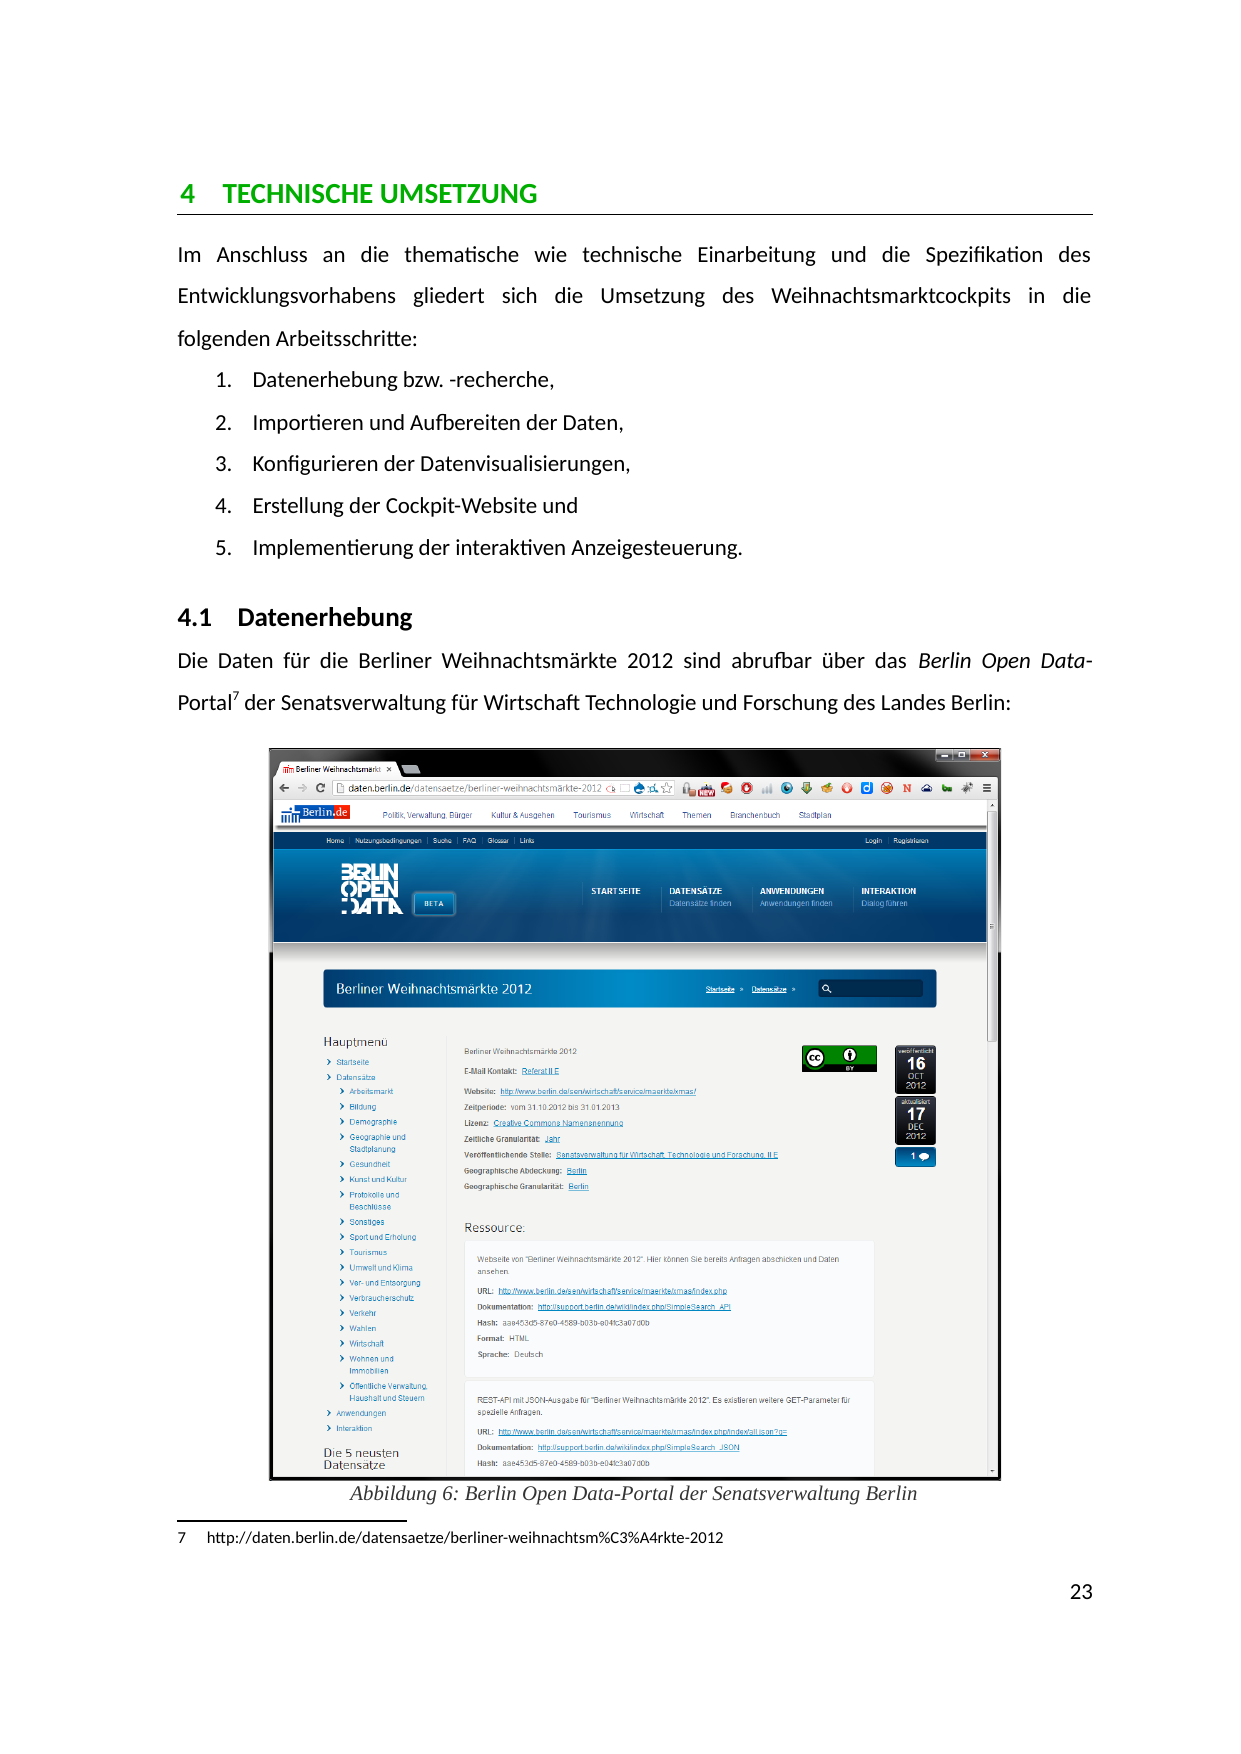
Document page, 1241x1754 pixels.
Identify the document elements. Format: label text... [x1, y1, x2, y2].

subtitle Datenerhebung [177, 601, 1093, 633]
list Erstellung der Cockpit-Website und [215, 492, 1093, 519]
text Im Anschluss an die thematische wie technische Einarbeitung und die Spezifikation des Entwicklungsvorhabens gliedert sich die Umsetzung des Weihnachtsmarktcockpits in die folgenden Arbeitsschritte: [177, 240, 1093, 352]
text http://daten.berlin.de/datensaetze/berliner-weihnachtsm%C3%A4rkte-2012 [177, 1527, 1093, 1547]
text Die Daten für die Berliner Weihnachtsmärkte 2012 sind abrufbar über das Berlin Open Data-Portal der Senatsverwaltung für Wirtschaft Technologie und Forschung des Landes Berlin: [177, 646, 1093, 716]
subtitle Technische Umsetzung [177, 172, 1093, 214]
list Importieren und Aufbereiten der Daten, [215, 408, 1093, 436]
text Abbildung 6: Berlin Open Data-Portal der Senatsverwaltung Berlin [177, 748, 1093, 1505]
list Datenerhebung bzw. -recherche, [215, 366, 1093, 394]
picture [268, 748, 1002, 1481]
list Konfigurieren der Datenvisualisierungen, [215, 449, 1093, 478]
list Implementierung der interaktiven Anzeigesteuerung. [215, 533, 1093, 562]
